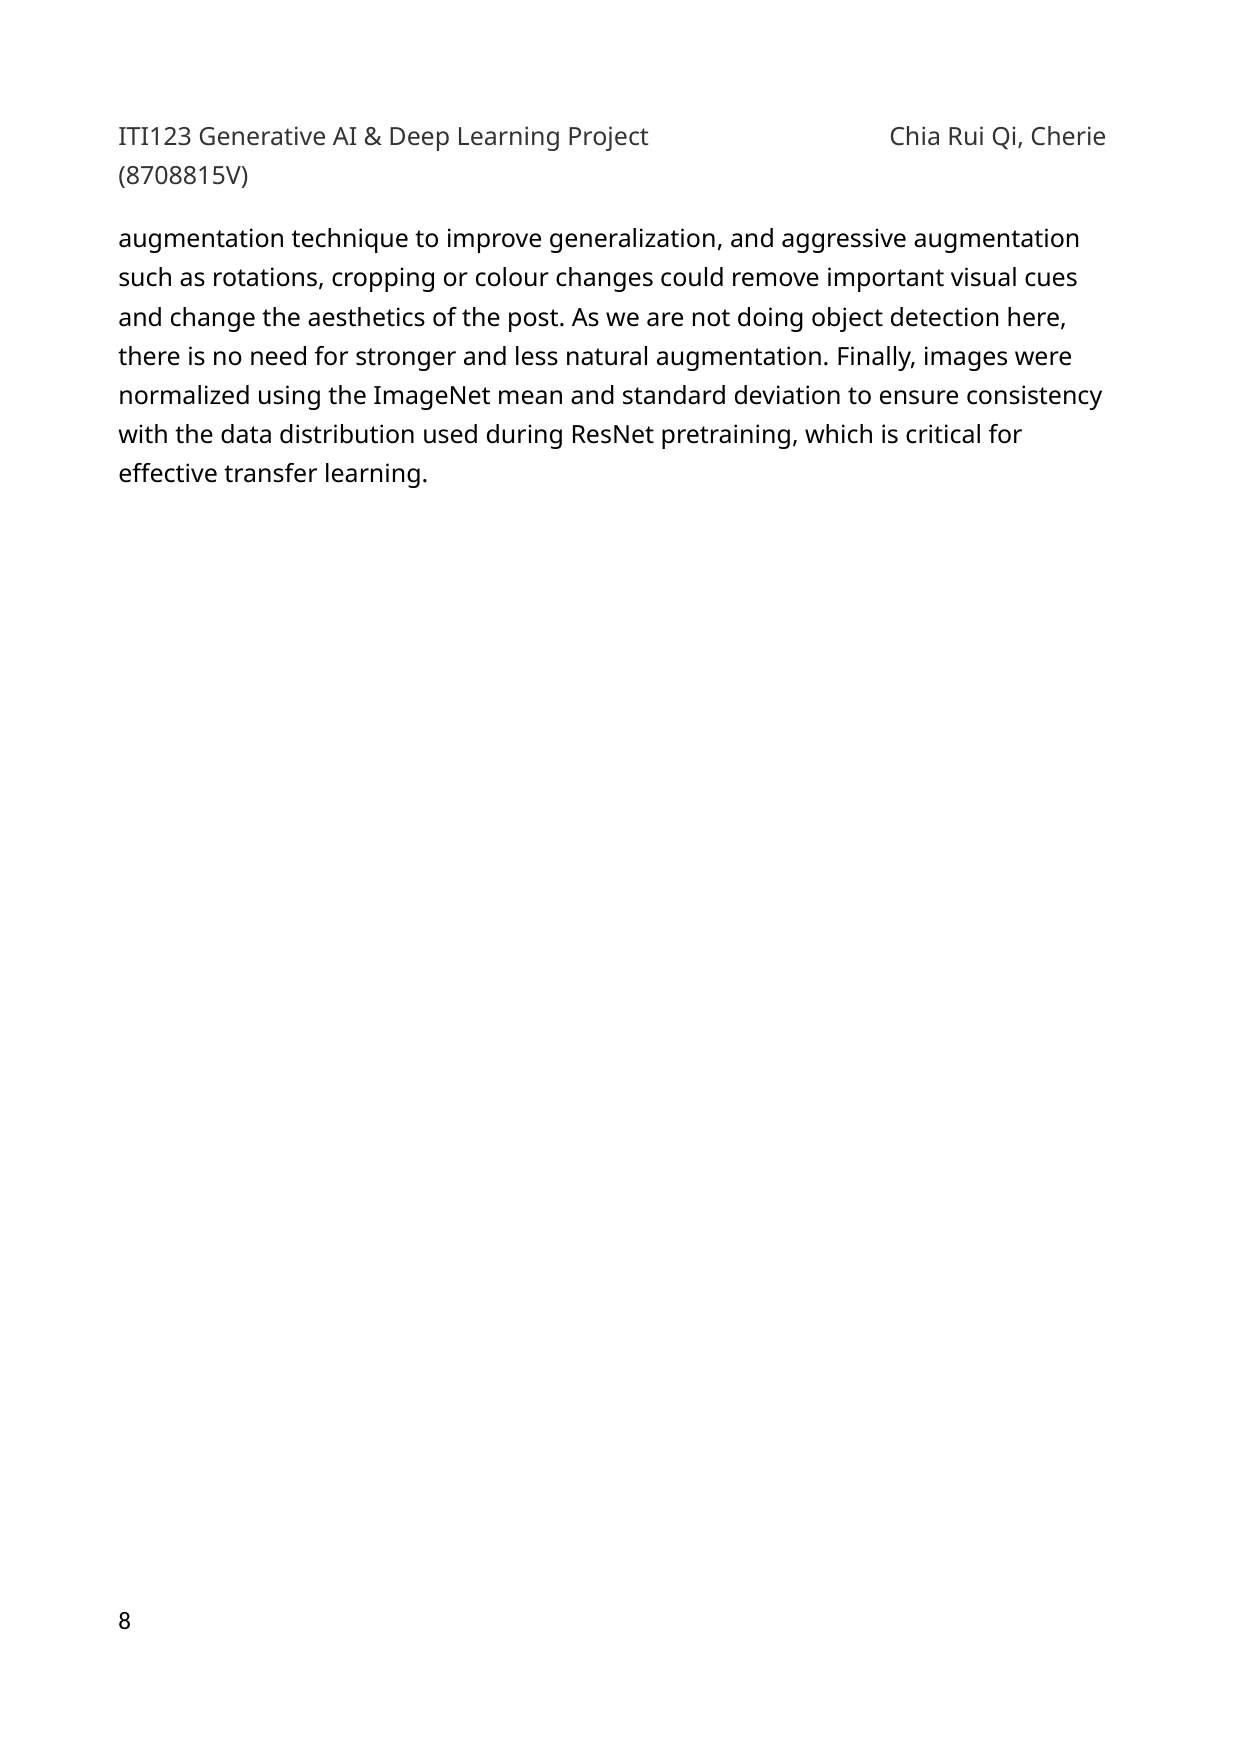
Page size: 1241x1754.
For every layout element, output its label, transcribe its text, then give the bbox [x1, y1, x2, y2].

text augmentation technique to improve generalization, and aggressive augmentation such as rotations, cropping or colour changes could remove important visual cues and change the aesthetics of the post. As we are not doing object detection here, there is no need for stronger and less natural augmentation. Finally, images were normalized using the ImageNet mean and standard deviation to ensure consistency with the data distribution used during ResNet pretraining, which is critical for effective transfer learning. [118, 221, 1122, 490]
